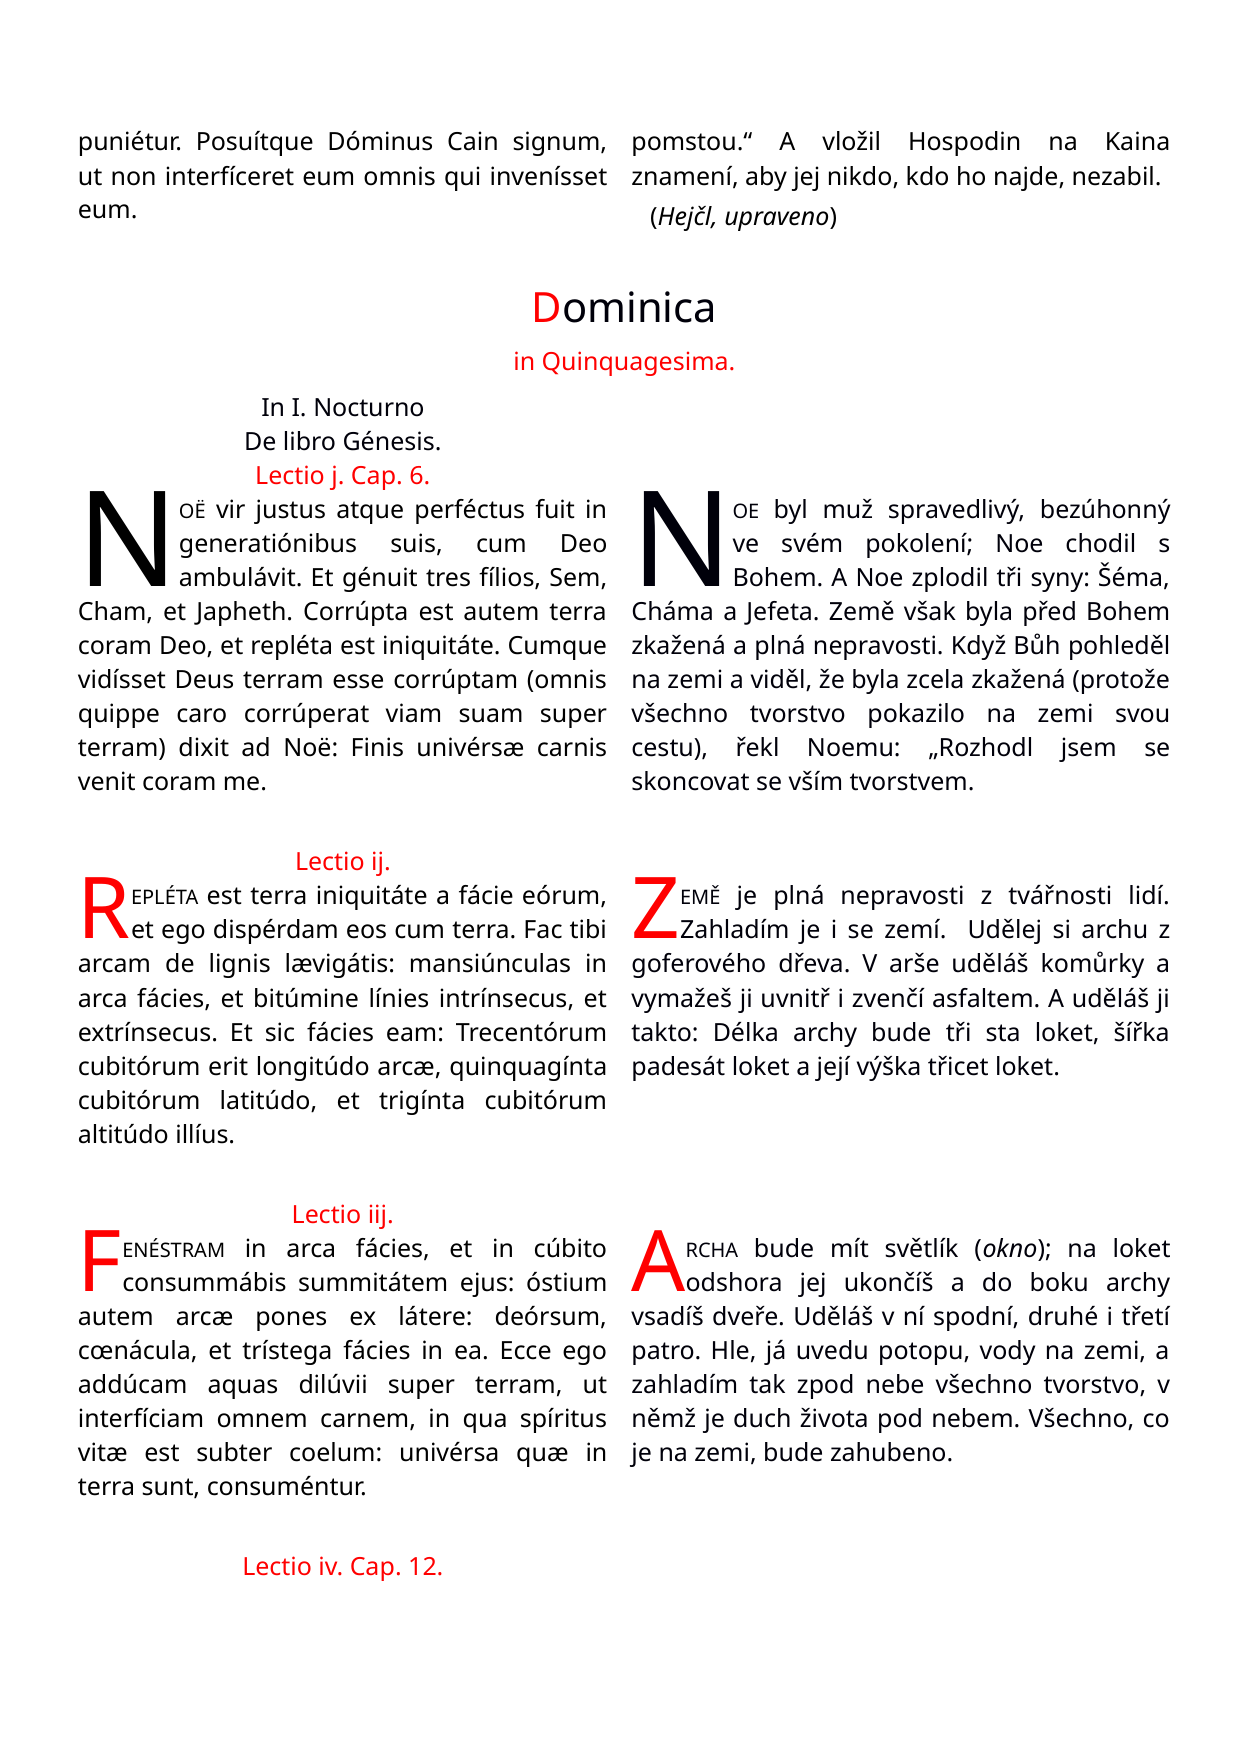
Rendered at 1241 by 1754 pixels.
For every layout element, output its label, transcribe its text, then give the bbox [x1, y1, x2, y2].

table_cell Lectio iv. Cap. 12. [66, 1543, 619, 1589]
table_cell In I. Nocturno De libro Génesis. Lectio j. Cap. 6. Noë vir justus atque perféctus fuit in generatiónibus suis, cum Deo ambulávit. Et génuit tres fílios, Sem, Cham, et Japheth. Corrúpta est autem terra coram Deo, et repléta est iniquitáte. Cumque vidísset Deus terram esse corrúptam (omnis quippe caro corrúperat viam suam super terram) dixit ad Noë: Finis univérsæ carnis venit coram me. [66, 383, 619, 838]
table_cell Noe byl muž spravedlivý, bezúhonný ve svém pokolení; Noe chodil s Bohem. A Noe zplodil tři syny: Šéma, Cháma a Jefeta. Země však byla před Bohem zkažená a plná nepravosti. Když Bůh pohleděl na zemi a viděl, že byla zcela zkažená (protože všechno tvorstvo pokazilo na zemi svou cestu), řekl Noemu: „Rozhodl jsem se skoncovat se vším tvorstvem. [619, 383, 1182, 838]
table_cell [619, 1543, 1182, 1589]
table_cell Lectio iij. Fenéstram in arca fácies, et in cúbito consummábis summitátem ejus: óstium autem arcæ pones ex látere: deórsum, cœnácula, et trístega fácies in ea. Ecce ego addúcam aquas dilúvii super terram, ut interfíciam omnem carnem, in qua spíritus vitæ est subter coelum: univérsa quæ in terra sunt, consuméntur. [66, 1191, 619, 1543]
table_cell pomstou.“ A vložil Hospodin na Kaina znamení, aby jej nikdo, kdo ho najde, nezabil. (Hejčl, upraveno) [619, 118, 1182, 272]
table_cell Země je plná nepravosti z tvářnosti lidí. Zahladím je i se zemí. Udělej si archu z goferového dřeva. V arše uděláš komůrky a vymažeš ji uvnitř i zvenčí asfaltem. A uděláš ji takto: Délka archy bude tři sta loket, šířka padesát loket a její výška třicet loket. [619, 838, 1182, 1191]
table_cell puniétur. Posuítque Dóminus Cain signum, ut non interfíceret eum omnis qui invenísset eum. [66, 118, 619, 272]
table_cell Lectio ij. Repléta est terra iniquitáte a fácie eórum, et ego dispérdam eos cum terra. Fac tibi arcam de lignis lævigátis: mansiúnculas in arca fácies, et bitúmine línies intrínsecus, et extrínsecus. Et sic fácies eam: Trecentórum cubitórum erit longitúdo arcæ, quinquagínta cubitórum latitúdo, et trigínta cubitórum altitúdo illíus. [66, 838, 619, 1191]
table_cell Archa bude mít světlík (okno); na loket odshora jej ukončíš a do boku archy vsadíš dveře. Uděláš v ní spodní, druhé i třetí patro. Hle, já uvedu potopu, vody na zemi, a zahladím tak zpod nebe všechno tvorstvo, v němž je duch života pod nebem. Všechno, co je na zemi, bude zahubeno. [619, 1191, 1182, 1543]
table_cell Dominica in Quinquagesima. [66, 272, 1182, 383]
